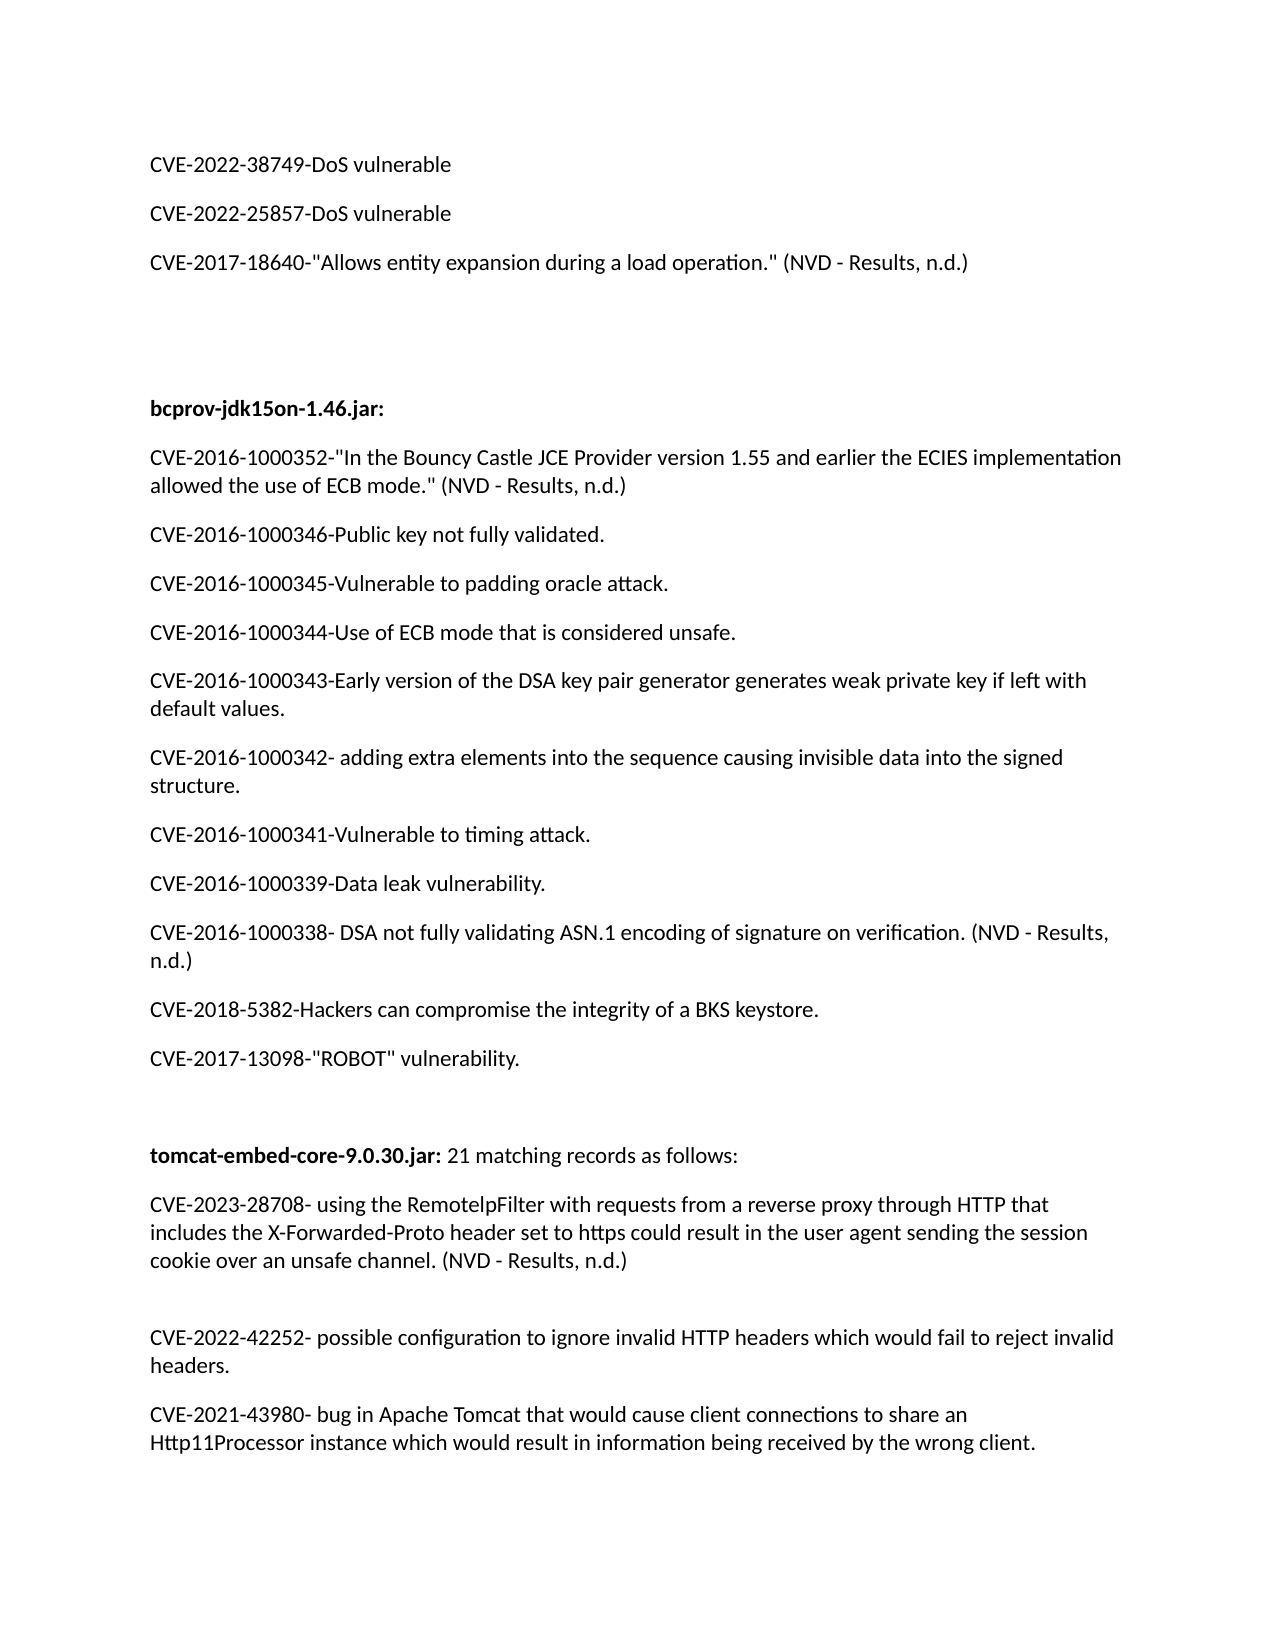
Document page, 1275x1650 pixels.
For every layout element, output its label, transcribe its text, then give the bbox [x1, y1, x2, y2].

text CVE-2022-38749-DoS vulnerable [150, 150, 1125, 178]
text CVE-2016-1000343-Early version of the DSA key pair generator generates weak private key if left with default values. [150, 667, 1125, 723]
text CVE-2016-1000341-Vulnerable to timing attack. [150, 820, 1125, 848]
text CVE-2016-1000352-"In the Bouncy Castle JCE Provider version 1.55 and earlier the ECIES implementation allowed the use of ECB mode." (NVD - Results, n.d.) [150, 443, 1125, 499]
text CVE-2016-1000338- DSA not fully validating ASN.1 encoding of signature on verification. (NVD - Results, n.d.) [150, 918, 1125, 974]
text CVE-2022-42252- possible configuration to ignore invalid HTTP headers which would fail to reject invalid headers. [150, 1323, 1125, 1379]
text CVE-2017-13098-"ROBOT" vulnerability. [150, 1044, 1125, 1072]
text CVE-2016-1000345-Vulnerable to padding oracle attack. [150, 569, 1125, 597]
text CVE-2016-1000339-Data leak vulnerability. [150, 869, 1125, 897]
text bcprov-jdk15on-1.46.jar: [150, 394, 1125, 422]
text CVE-2023-28708- using the RemotelpFilter with requests from a reverse proxy through HTTP that includes the X-Forwarded-Proto header set to https could result in the user agent sending the session cookie over an unsafe channel. (NVD - Results, n.d.) [150, 1190, 1125, 1274]
text CVE-2016-1000346-Public key not fully validated. [150, 520, 1125, 548]
text CVE-2017-18640-"Allows entity expansion during a load operation." (NVD - Results, n.d.) [150, 248, 1125, 276]
text CVE-2022-25857-DoS vulnerable [150, 199, 1125, 227]
text tomcat-embed-core-9.0.30.jar: 21 matching records as follows: [150, 1141, 1125, 1169]
text CVE-2018-5382-Hackers can compromise the integrity of a BKS keystore. [150, 995, 1125, 1023]
text CVE-2016-1000344-Use of ECB mode that is considered unsafe. [150, 618, 1125, 646]
text CVE-2021-43980- bug in Apache Tomcat that would cause client connections to share an Http11Processor instance which would result in information being received by the wrong client. [150, 1400, 1125, 1456]
text CVE-2016-1000342- adding extra elements into the sequence causing invisible data into the signed structure. [150, 743, 1125, 799]
